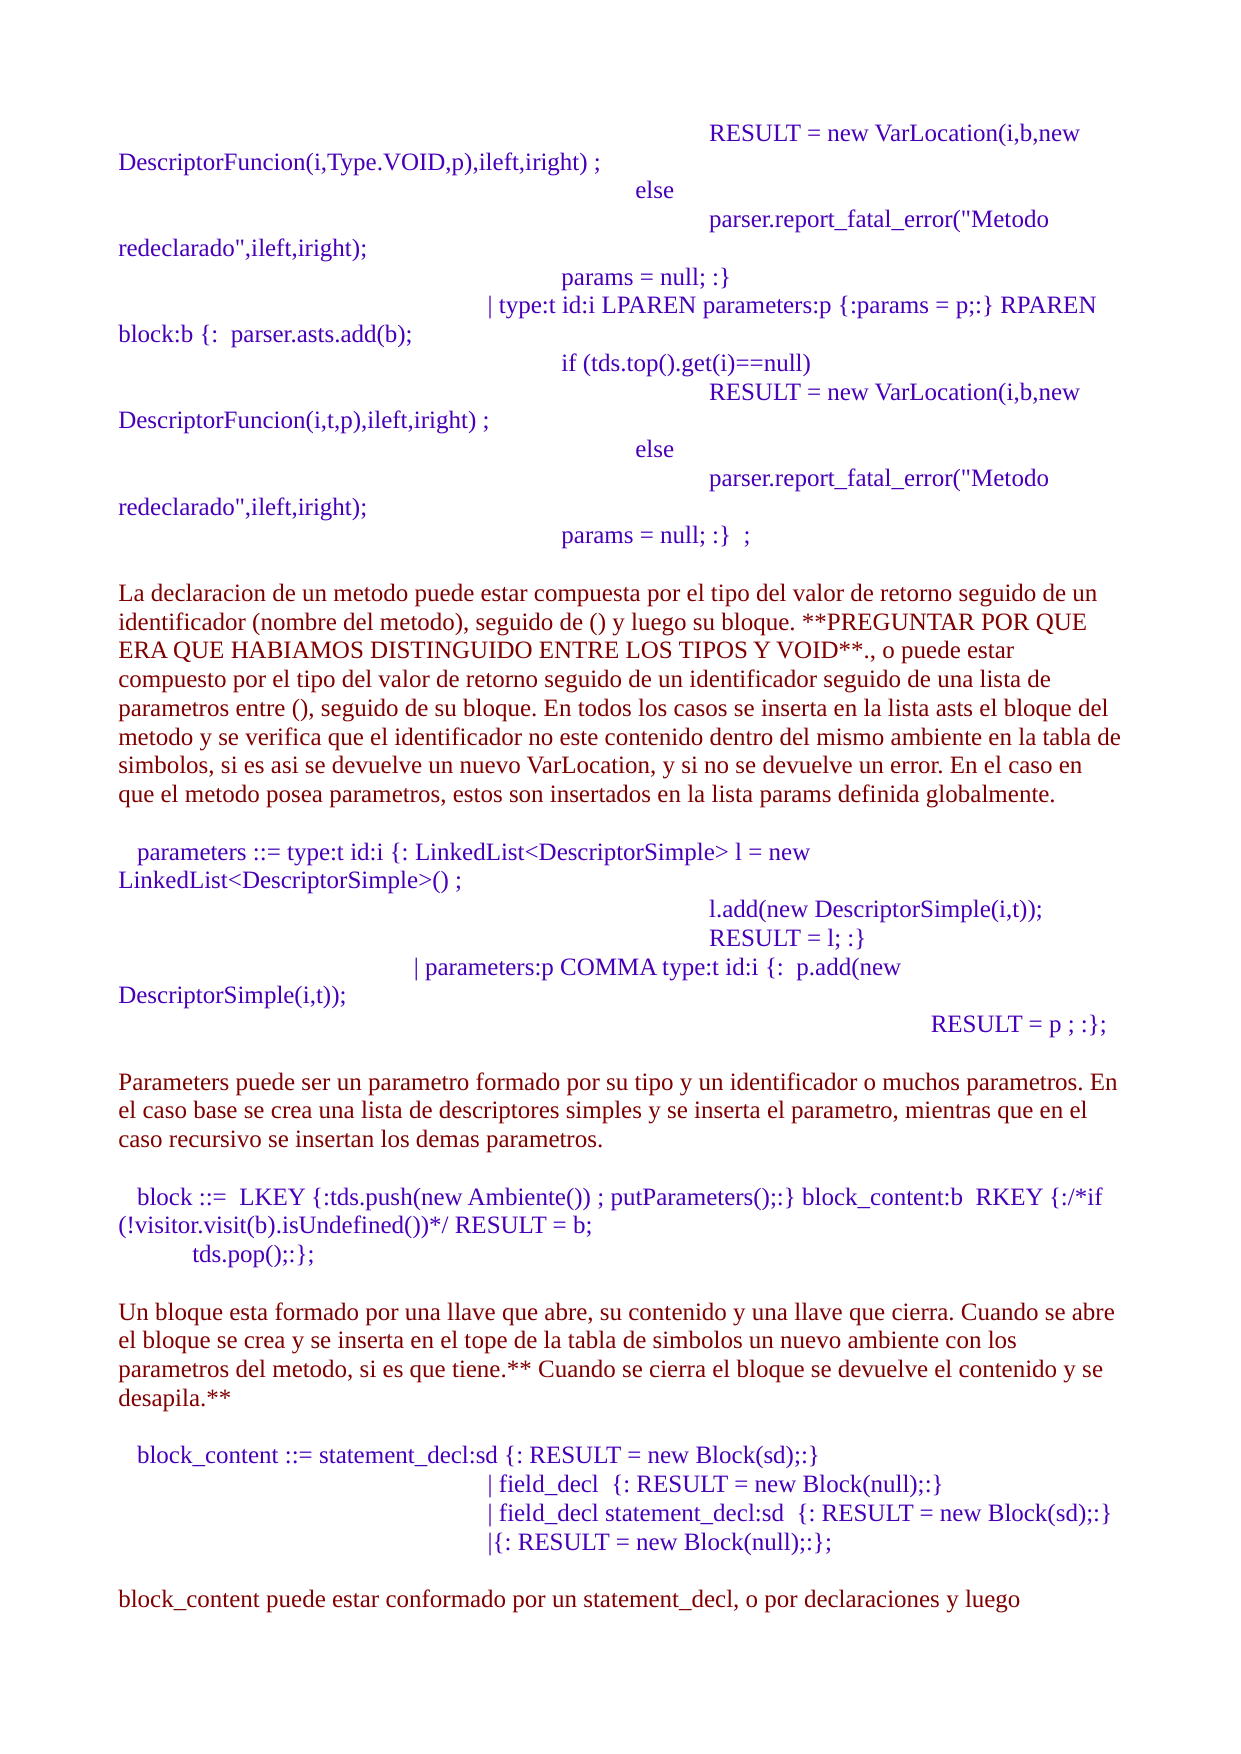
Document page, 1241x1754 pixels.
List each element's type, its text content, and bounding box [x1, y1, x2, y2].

text l.add(new DescriptorSimple(i,t)); [118, 894, 1122, 923]
text block_content puede estar conformado por un statement_decl, o por declaraciones y luego [118, 1584, 1122, 1613]
text RESULT = l; :} [118, 923, 1122, 952]
text | type:t id:i LPAREN parameters:p {:params = p;:} RPAREN block:b {: parser.asts.add(b); [118, 291, 1122, 348]
text | parameters:p COMMA type:t id:i {: p.add(new DescriptorSimple(i,t)); [118, 952, 1122, 1009]
text Parameters puede ser un parametro formado por su tipo y un identificador o muchos parametros. En el caso base se crea una lista de descriptores simples y se inserta el parametro, mientras que en el caso recursivo se insertan los demas parametros. [118, 1067, 1122, 1153]
text block ::= LKEY {:tds.push(new Ambiente()) ; putParameters();:} block_content:b RKEY {:/*if (!visitor.visit(b).isUndefined())*/ RESULT = b; [118, 1182, 1122, 1239]
text Un bloque esta formado por una llave que abre, su contenido y una llave que cierra. Cuando se abre el bloque se crea y se inserta en el tope de la tabla de simbolos un nuevo ambiente con los parametros del metodo, si es que tiene.** Cuando se cierra el bloque se devuelve el contenido y se desapila.** [118, 1297, 1122, 1412]
text if (tds.top().get(i)==null) [118, 348, 1122, 377]
text else [118, 434, 1122, 463]
text params = null; :} ; [118, 521, 1122, 549]
text parameters ::= type:t id:i {: LinkedList<DescriptorSimple> l = new LinkedList<DescriptorSimple>() ; [118, 837, 1122, 894]
text else [118, 176, 1122, 204]
text | field_decl {: RESULT = new Block(null);:} [118, 1469, 1122, 1498]
text RESULT = new VarLocation(i,b,new DescriptorFuncion(i,t,p),ileft,iright) ; [118, 377, 1122, 434]
text params = null; :} [118, 262, 1122, 291]
text RESULT = p ; :}; [118, 1009, 1122, 1038]
text parser.report_fatal_error("Metodo redeclarado",ileft,iright); [118, 463, 1122, 521]
text parser.report_fatal_error("Metodo redeclarado",ileft,iright); [118, 204, 1122, 262]
text |{: RESULT = new Block(null);:}; [118, 1527, 1122, 1556]
text block_content ::= statement_decl:sd {: RESULT = new Block(sd);:} [118, 1441, 1122, 1469]
text | field_decl statement_decl:sd {: RESULT = new Block(sd);:} [118, 1498, 1122, 1527]
text La declaracion de un metodo puede estar compuesta por el tipo del valor de retorno seguido de un identificador (nombre del metodo), seguido de () y luego su bloque. **PREGUNTAR POR QUE ERA QUE HABIAMOS DISTINGUIDO ENTRE LOS TIPOS Y VOID**., o puede estar compuesto por el tipo del valor de retorno seguido de un identificador seguido de una lista de parametros entre (), seguido de su bloque. En todos los casos se inserta en la lista asts el bloque del metodo y se verifica que el identificador no este contenido dentro del mismo ambiente en la tabla de simbolos, si es asi se devuelve un nuevo VarLocation, y si no se devuelve un error. En el caso en que el metodo posea parametros, estos son insertados en la lista params definida globalmente. [118, 578, 1122, 808]
text RESULT = new VarLocation(i,b,new DescriptorFuncion(i,Type.VOID,p),ileft,iright) ; [118, 118, 1122, 176]
text tds.pop();:}; [118, 1239, 1122, 1268]
